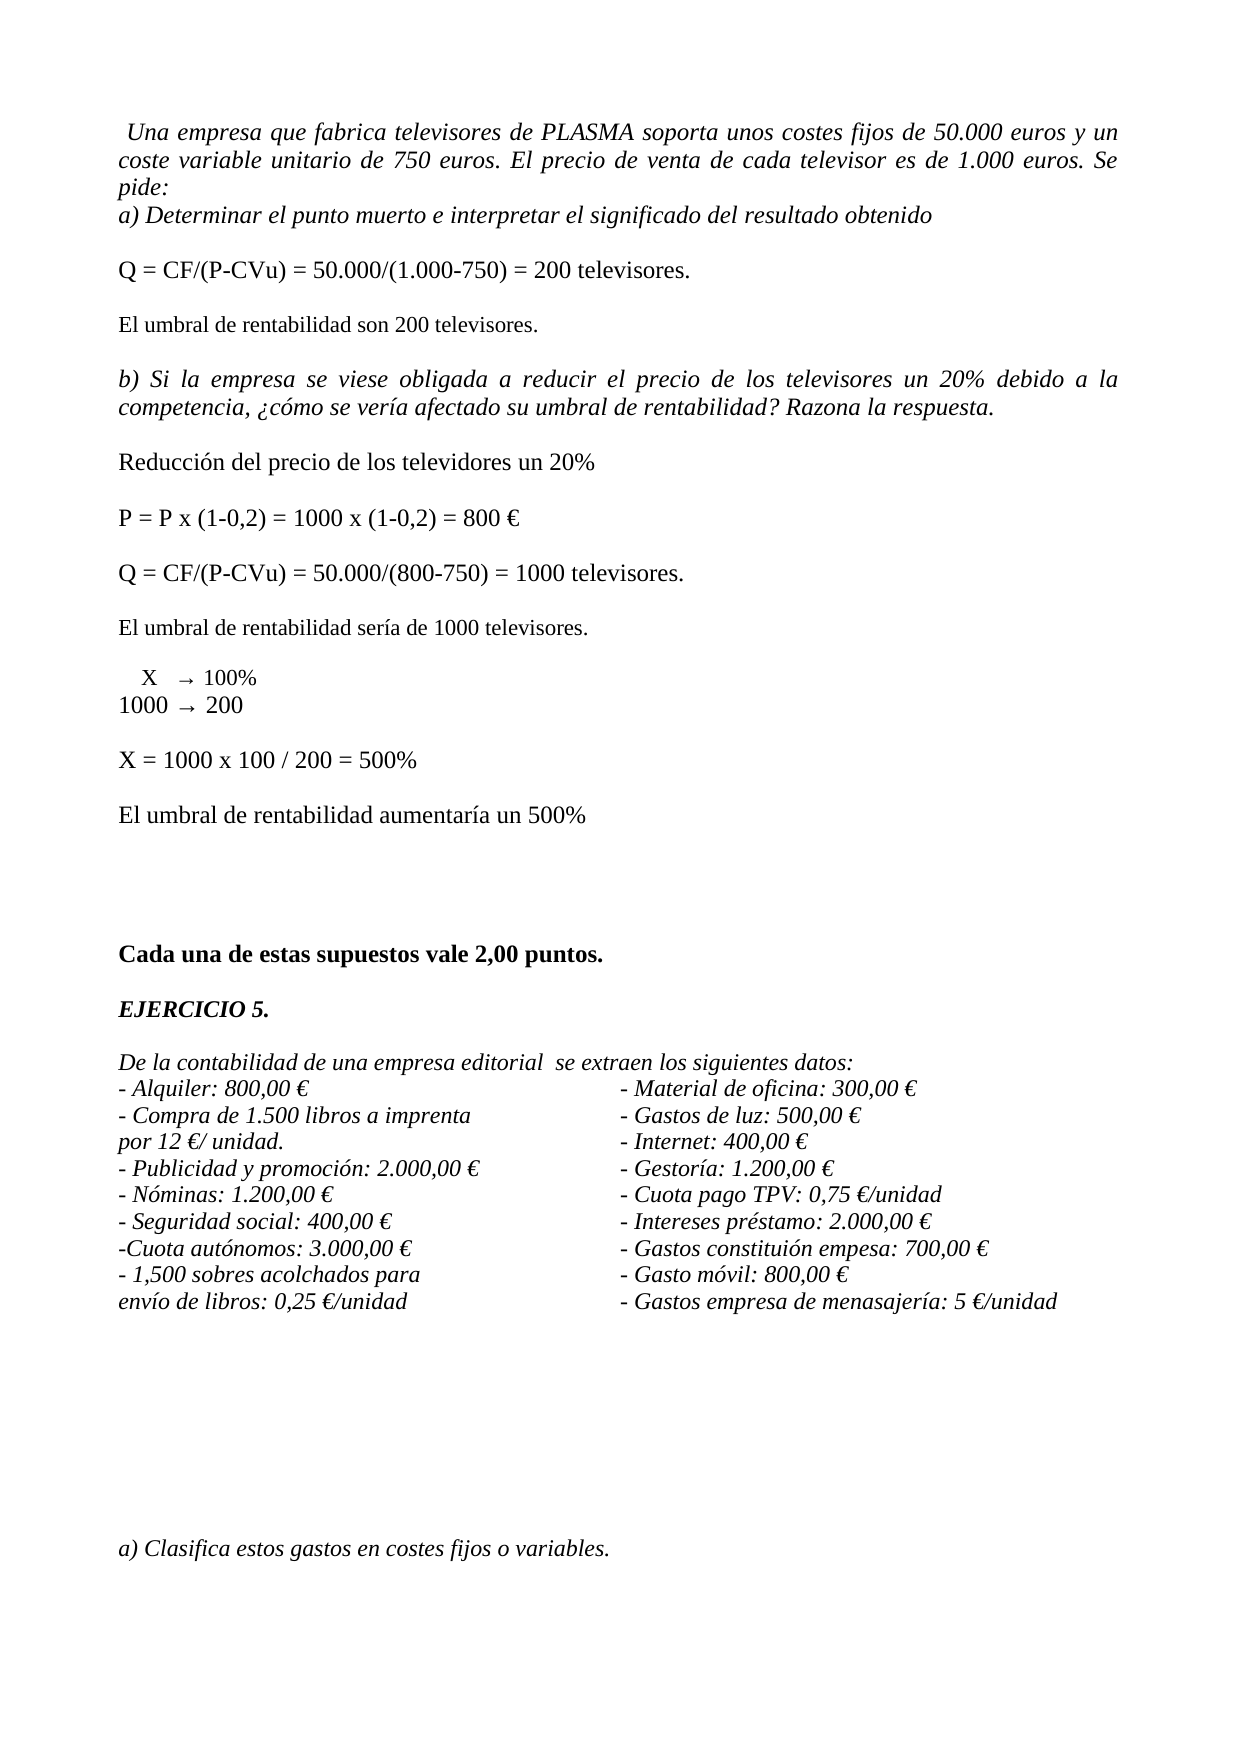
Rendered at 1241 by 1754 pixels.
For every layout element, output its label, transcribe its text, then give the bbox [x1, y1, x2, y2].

text a) Determinar el punto muerto e interpretar el significado del resultado obtenido [118, 201, 1122, 229]
text 1000 → 200 [118, 691, 1122, 718]
text envío de libros: 0,25 €/unidad [118, 1288, 620, 1314]
text - Material de oficina: 300,00 € [620, 1075, 1122, 1102]
text Q = CF/(P-CVu) = 50.000/(1.000-750) = 200 televisores. [118, 257, 1122, 284]
text b) Si la empresa se viese obligada a reducir el precio de los televisores un 20% debido a la competencia, ¿cómo se vería afectado su umbral de rentabilidad? Razona la respuesta. [118, 365, 1122, 421]
text Q = CF/(P-CVu) = 50.000/(800-750) = 1000 televisores. [118, 559, 1122, 587]
text - Intereses préstamo: 2.000,00 € [620, 1208, 1122, 1235]
text -Cuota autónomos: 3.000,00 € [118, 1235, 620, 1261]
text - Compra de 1.500 libros a imprenta [118, 1102, 620, 1128]
text - Gasto móvil: 800,00 € [620, 1261, 1122, 1288]
text Reducción del precio de los televidores un 20% [118, 448, 1122, 476]
text P = P x (1-0,2) = 1000 x (1-0,2) = 800 € [118, 504, 1122, 531]
text El umbral de rentabilidad son 200 televisores. [118, 312, 1122, 337]
text Una empresa que fabrica televisores de PLASMA soporta unos costes fijos de 50.000 euros y un coste variable unitario de 750 euros. El precio de venta de cada televisor es de 1.000 euros. Se pide: [118, 118, 1122, 201]
text El umbral de rentabilidad aumentaría un 500% [118, 802, 1122, 829]
text - Publicidad y promoción: 2.000,00 € [118, 1155, 620, 1182]
text - Gastos de luz: 500,00 € [620, 1102, 1122, 1128]
text X = 1000 x 100 / 200 = 500% [118, 746, 1122, 774]
text - Cuota pago TPV: 0,75 €/unidad [620, 1182, 1122, 1208]
text - Gastos empresa de menasajería: 5 €/unidad [620, 1288, 1122, 1314]
text Cada una de estas supuestos vale 2,00 puntos. [118, 940, 1122, 968]
text EJERCICIO 5. [118, 996, 1122, 1022]
text - Internet: 400,00 € [620, 1128, 1122, 1155]
text - Gastos constituión empesa: 700,00 € [620, 1235, 1122, 1261]
text - Seguridad social: 400,00 € [118, 1208, 620, 1235]
text - Gestoría: 1.200,00 € [620, 1155, 1122, 1182]
text X → 100% [118, 665, 1122, 691]
text - Nóminas: 1.200,00 € [118, 1182, 620, 1208]
text De la contabilidad de una empresa editorial se extraen los siguientes datos: [118, 1049, 1122, 1075]
text El umbral de rentabilidad sería de 1000 televisores. [118, 614, 1122, 640]
text - Alquiler: 800,00 € [118, 1075, 620, 1102]
text por 12 €/ unidad. [118, 1128, 620, 1155]
text - 1,500 sobres acolchados para [118, 1261, 620, 1288]
text a) Clasifica estos gastos en costes fijos o variables. [118, 1535, 1122, 1561]
